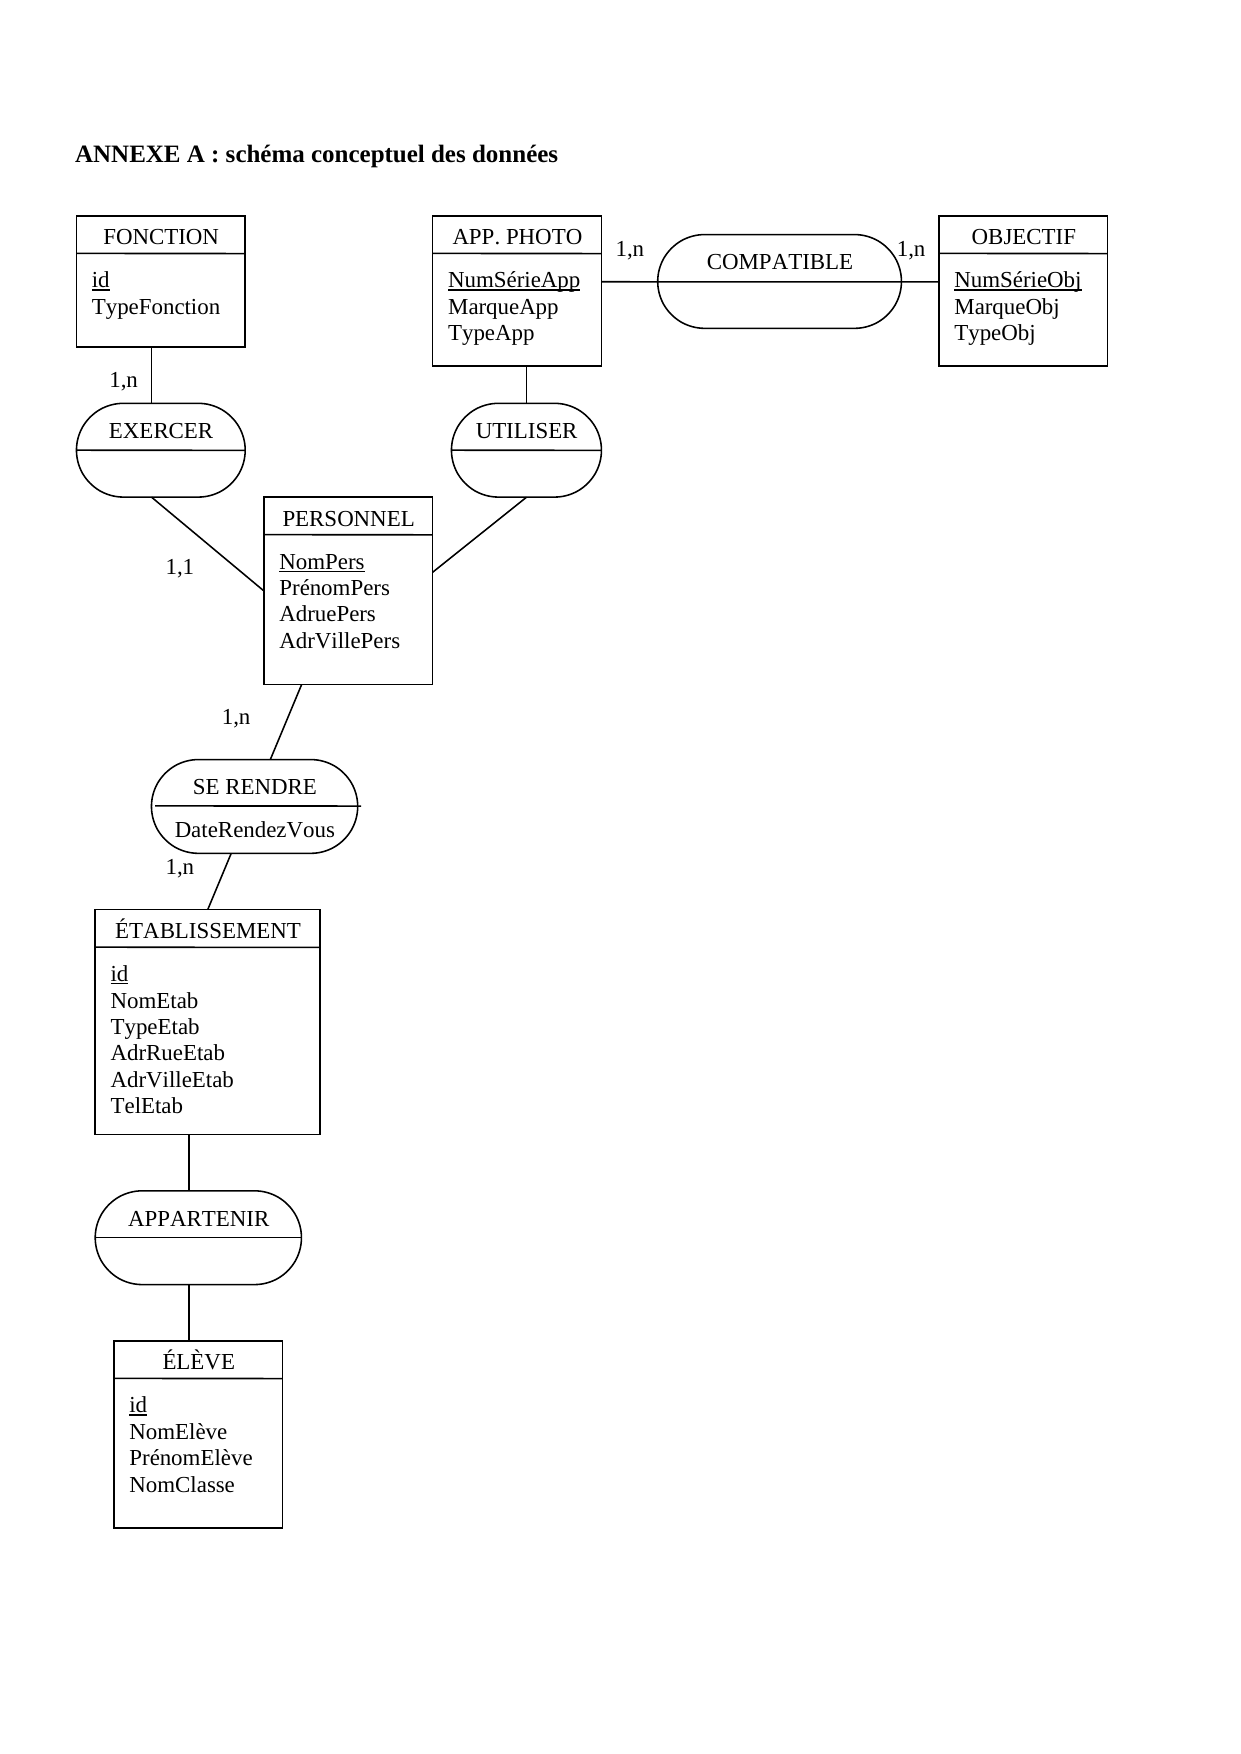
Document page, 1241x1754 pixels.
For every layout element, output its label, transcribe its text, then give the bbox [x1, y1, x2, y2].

text NomPers [279, 548, 418, 574]
text NomClasse [129, 1471, 268, 1497]
text ANNEXE A : schéma conceptuel des données [75, 139, 1165, 168]
text id [92, 267, 230, 293]
text 1,n [208, 703, 264, 730]
text AdrVillePers [279, 627, 418, 653]
text TypeApp [448, 319, 587, 346]
text PrénomElève [129, 1444, 268, 1471]
text MarqueApp [448, 293, 587, 319]
text TypeFonction [92, 293, 230, 319]
text 1,n [602, 235, 658, 261]
text NomEtab [110, 987, 305, 1013]
text appartenir [112, 1204, 285, 1231]
text utiliser [468, 417, 585, 443]
text établissement [110, 917, 305, 943]
text DateRendezVous [168, 816, 341, 840]
text MarqueObj [954, 293, 1093, 319]
text 1,n [152, 853, 208, 880]
text Compatible [674, 248, 885, 275]
text 1,n [883, 235, 939, 261]
text 1,n [95, 366, 152, 392]
text 1,1 [152, 553, 208, 580]
text NumSérieObj [954, 267, 1093, 293]
text NomElève [129, 1418, 268, 1444]
text PrénomPers [279, 574, 418, 601]
text NumSérieApp [448, 267, 587, 293]
text id [110, 960, 305, 987]
text exercer [93, 417, 229, 443]
text objectif [954, 223, 1093, 250]
text élève [129, 1348, 268, 1375]
text personnel [279, 505, 418, 531]
subtitle id [129, 1392, 268, 1418]
text fonction [92, 223, 230, 250]
text se rendre [168, 773, 341, 800]
text TypeEtab AdrRueEtab AdrVilleEtab TelEtab [110, 1013, 305, 1118]
text TypeObj [954, 319, 1093, 346]
text app. photo [448, 223, 587, 250]
text AdruePers [279, 601, 418, 627]
